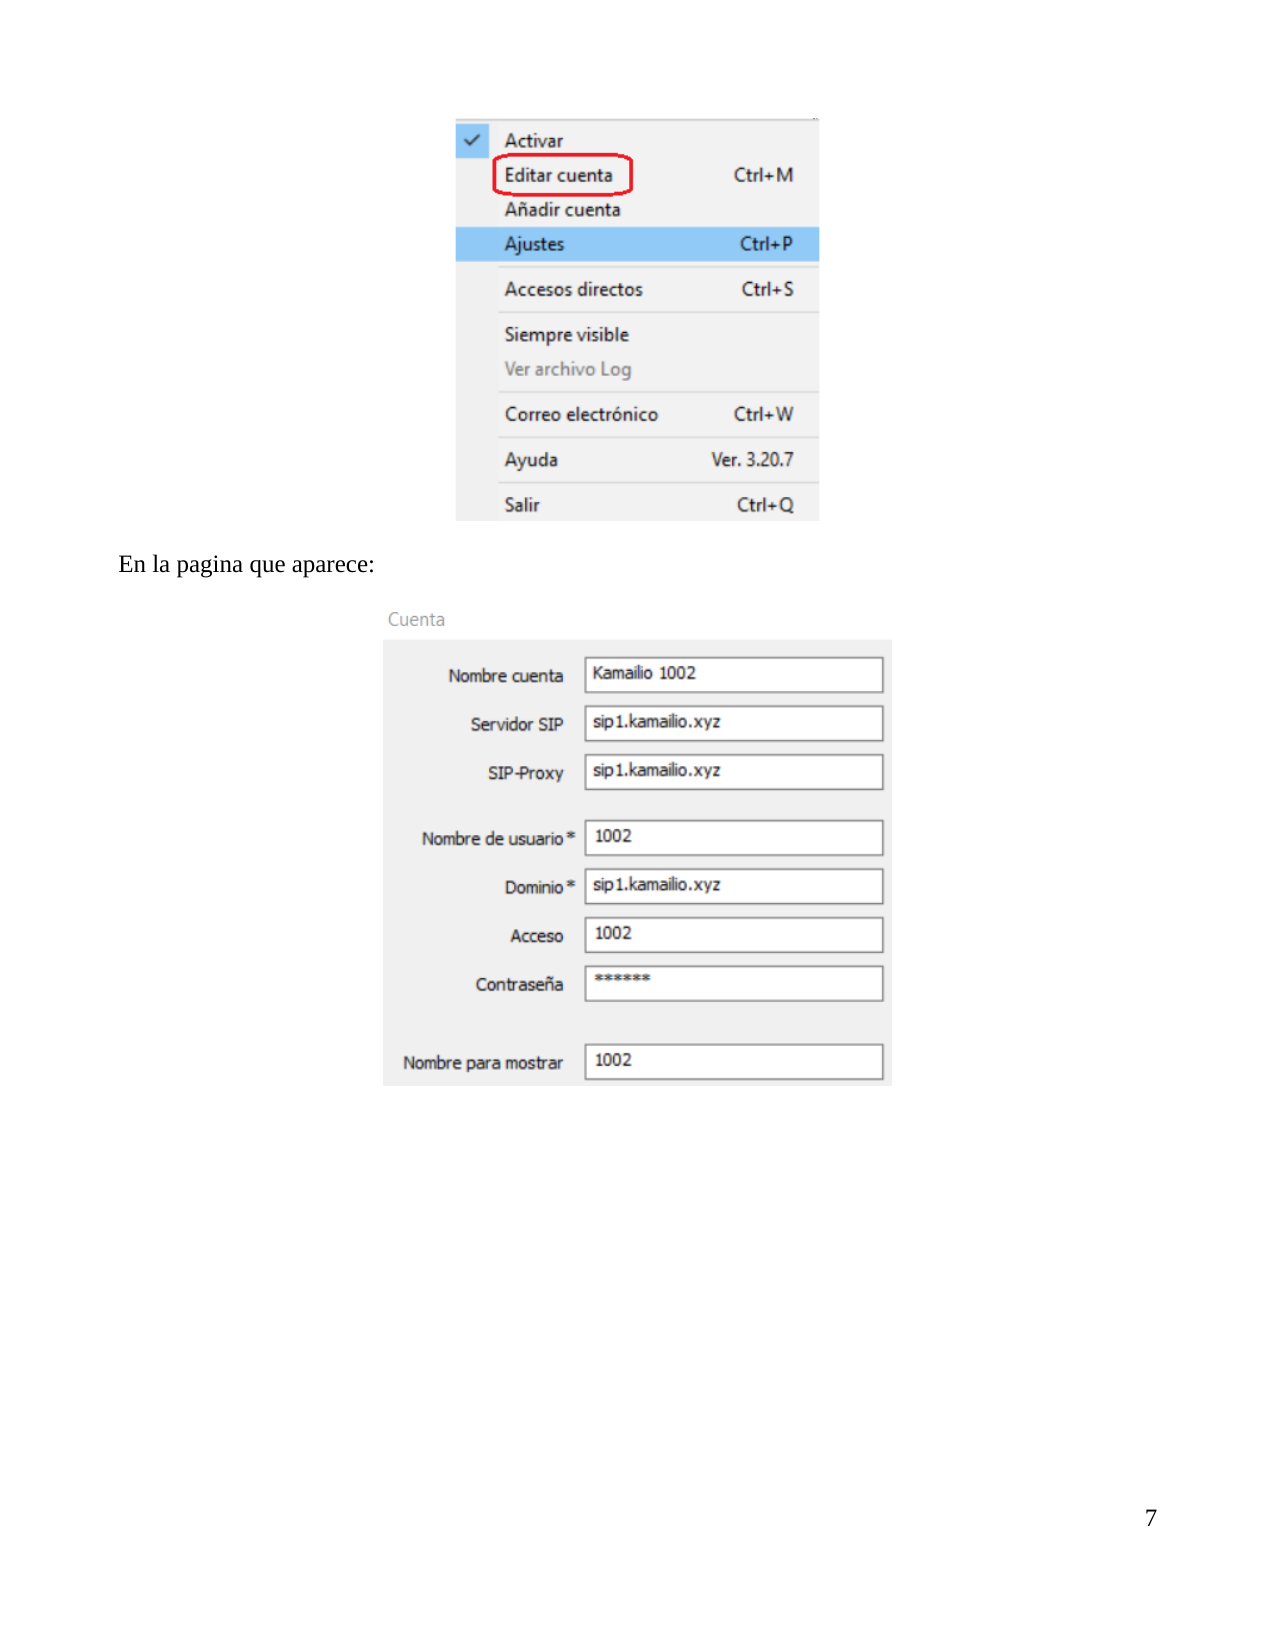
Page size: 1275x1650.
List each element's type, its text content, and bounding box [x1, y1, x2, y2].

text En la pagina que aparece: [118, 549, 1157, 578]
picture [383, 606, 892, 1086]
picture [455, 118, 820, 521]
